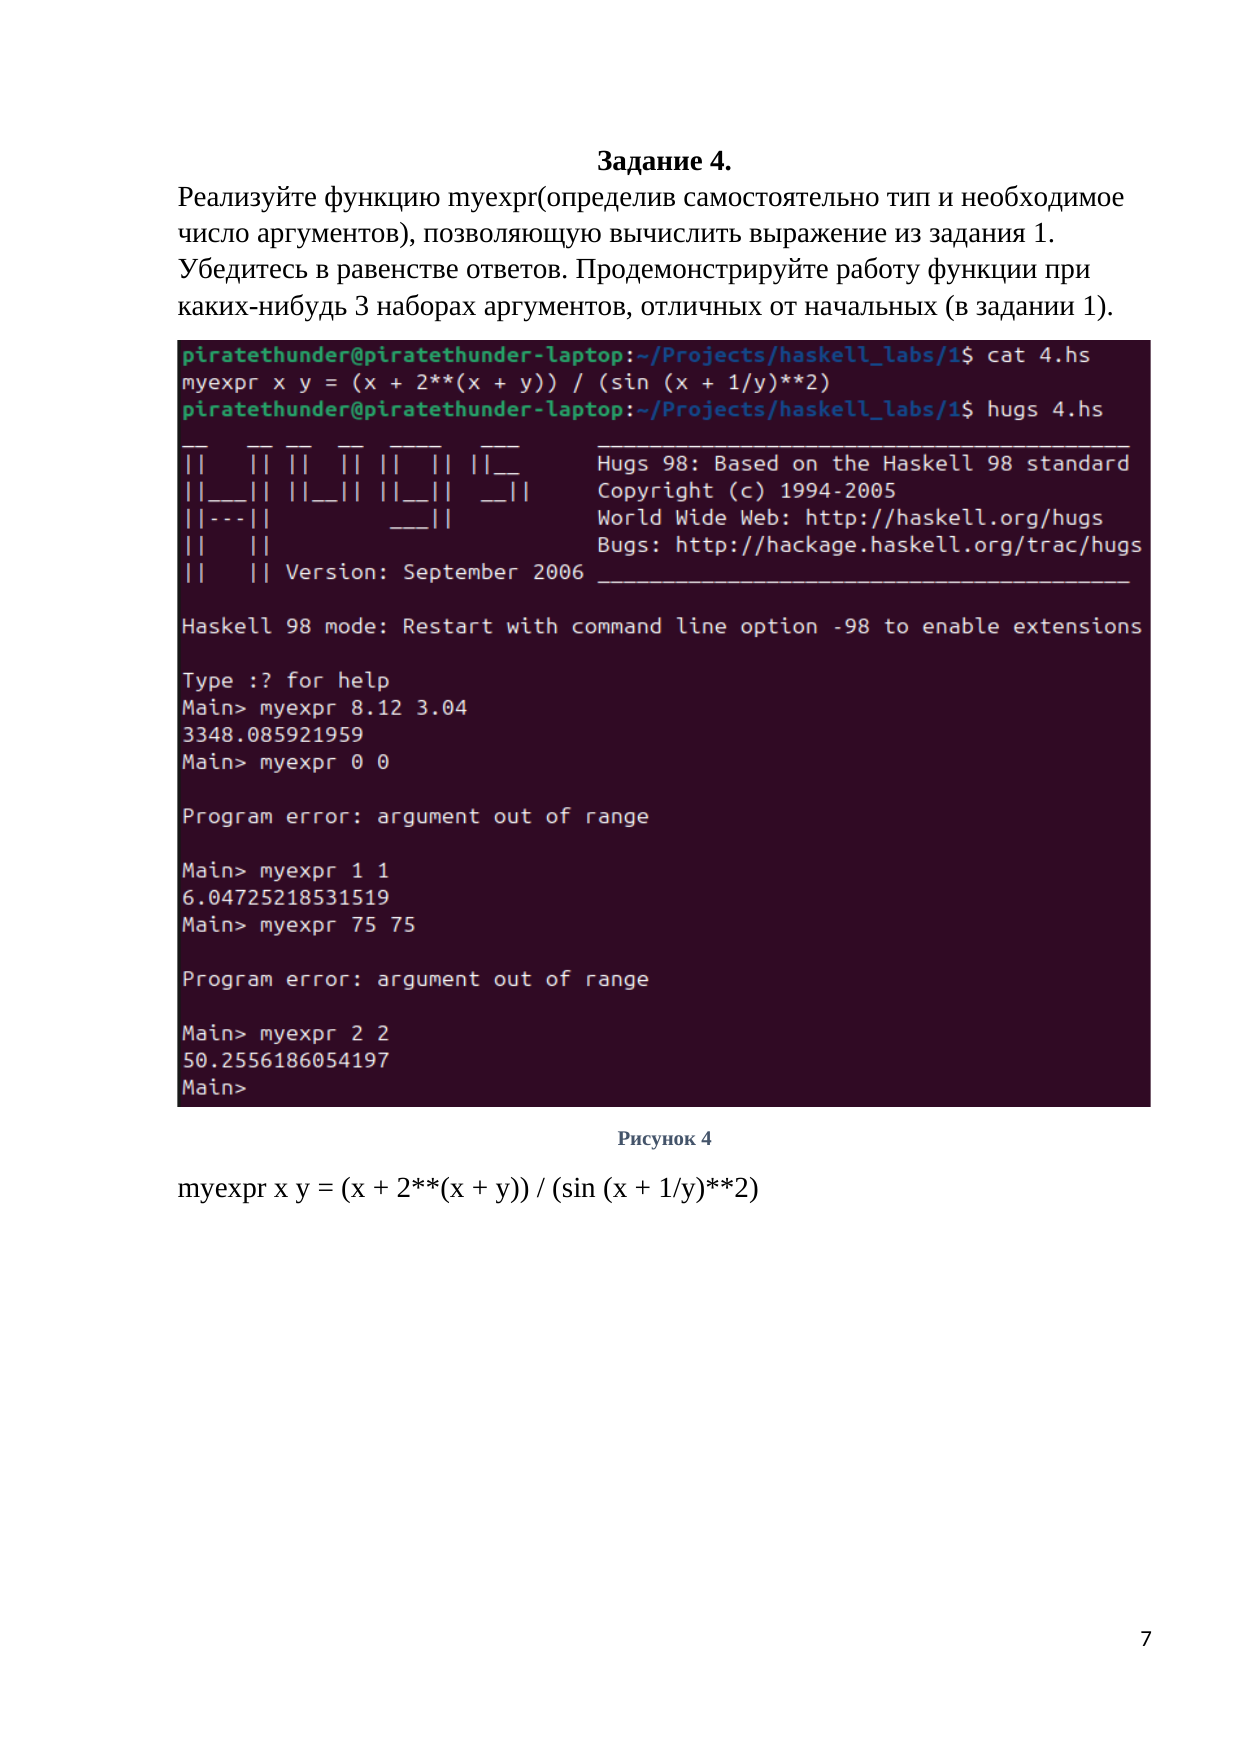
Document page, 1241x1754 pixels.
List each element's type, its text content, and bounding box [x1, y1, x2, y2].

text Рисунок 4 [177, 1126, 1152, 1149]
text myexpr x y = (x + 2**(x + y)) / (sin (x + 1/y)**2) [177, 1170, 1152, 1204]
picture [177, 340, 1151, 1107]
text Реализуйте функцию myexpr(определив самостоятельно тип и необходимое число аргументов), позволяющую вычислить выражение из задания 1. Убедитесь в равенстве ответов. Продемонстрируйте работу функции при каких-нибудь 3 наборах аргументов, отличных от начальных (в задании 1). [177, 179, 1152, 321]
subtitle Задание 4. [177, 143, 1152, 177]
